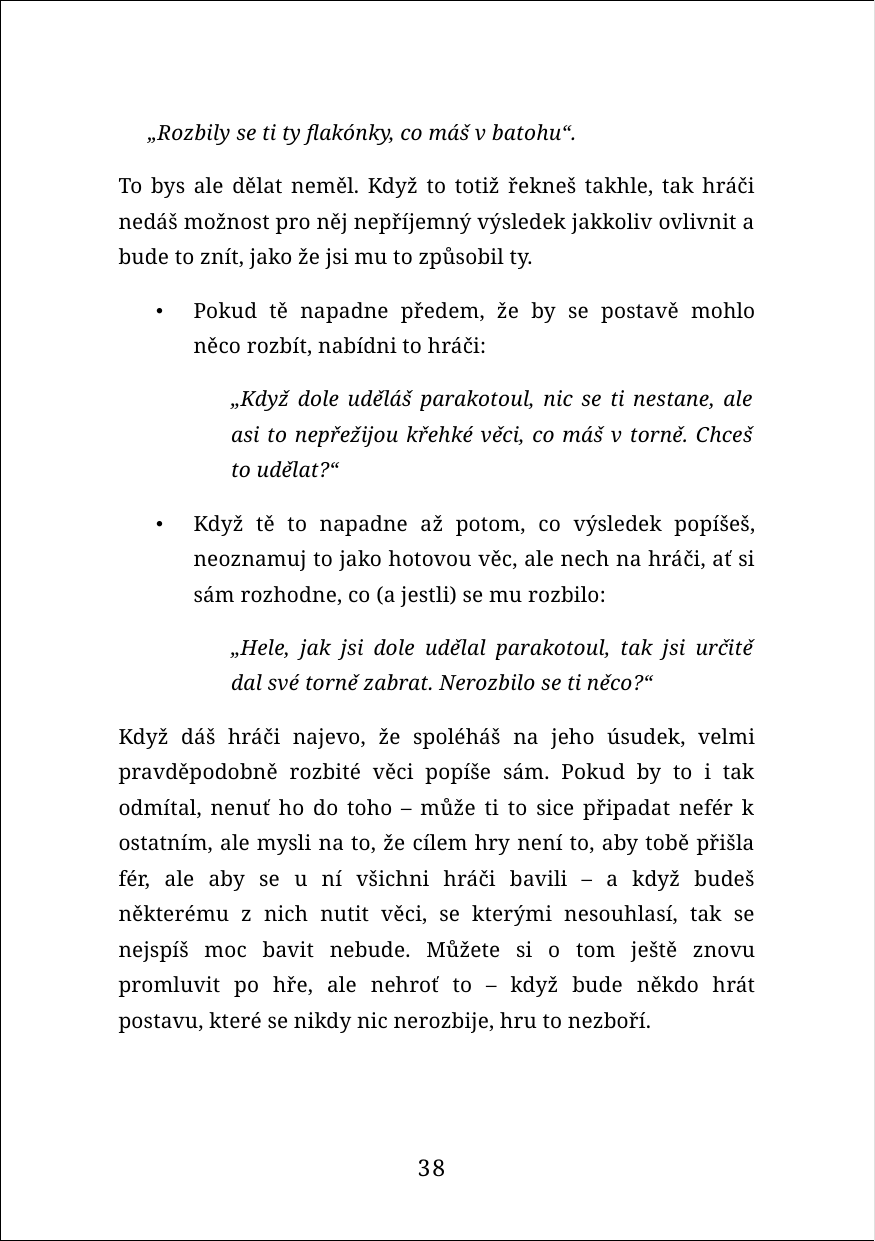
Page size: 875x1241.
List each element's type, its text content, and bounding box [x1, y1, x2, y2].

text „Rozbily se ti ty flakónky, co máš v batohu“. [118, 118, 756, 147]
text Když dáš hráči najevo, že spoléháš na jeho úsudek, velmi pravděpodobně rozbité věci popíše sám. Pokud by to i tak odmítal, nenuť ho do toho – může ti to sice připadat nefér k ostatním, ale mysli na to, že cílem hry není to, aby tobě přišla fér, ale aby se u ní všichni hráči bavili – a když budeš některému z nich nutit věci, se kterými nesouhlasí, tak se nejspíš moc bavit nebude. Můžete si o tom ještě znovu promluvit po hře, ale nehroť to – když bude někdo hrát postavu, které se nikdy nic nerozbije, hru to nezboří. [118, 722, 756, 1034]
list „Hele, jak jsi dole udělal parakotoul, tak jsi určitě dal své torně zabrat. Nerozbilo se ti něco?“ [193, 633, 756, 697]
text To bys ale dělat neměl. Když to totiž řekneš takhle, tak hráči nedáš možnost pro něj nepříjemný výsledek jakkoliv ovlivnit a bude to znít, jako že jsi mu to způsobil ty. [118, 171, 756, 271]
list Pokud tě napadne předem, že by se postavě mohlo něco rozbít, nabídni to hráči: [156, 296, 756, 360]
list Když tě to napadne až potom, co výsledek popíšeš, neoznamuj to jako hotovou věc, ale nech na hráči, ať si sám rozhodne, co (a jestli) se mu rozbilo: [156, 509, 756, 608]
list „Když dole uděláš parakotoul, nic se ti nestane, ale asi to nepřežijou křehké věci, co máš v torně. Chceš to udělat?“ [193, 384, 756, 484]
